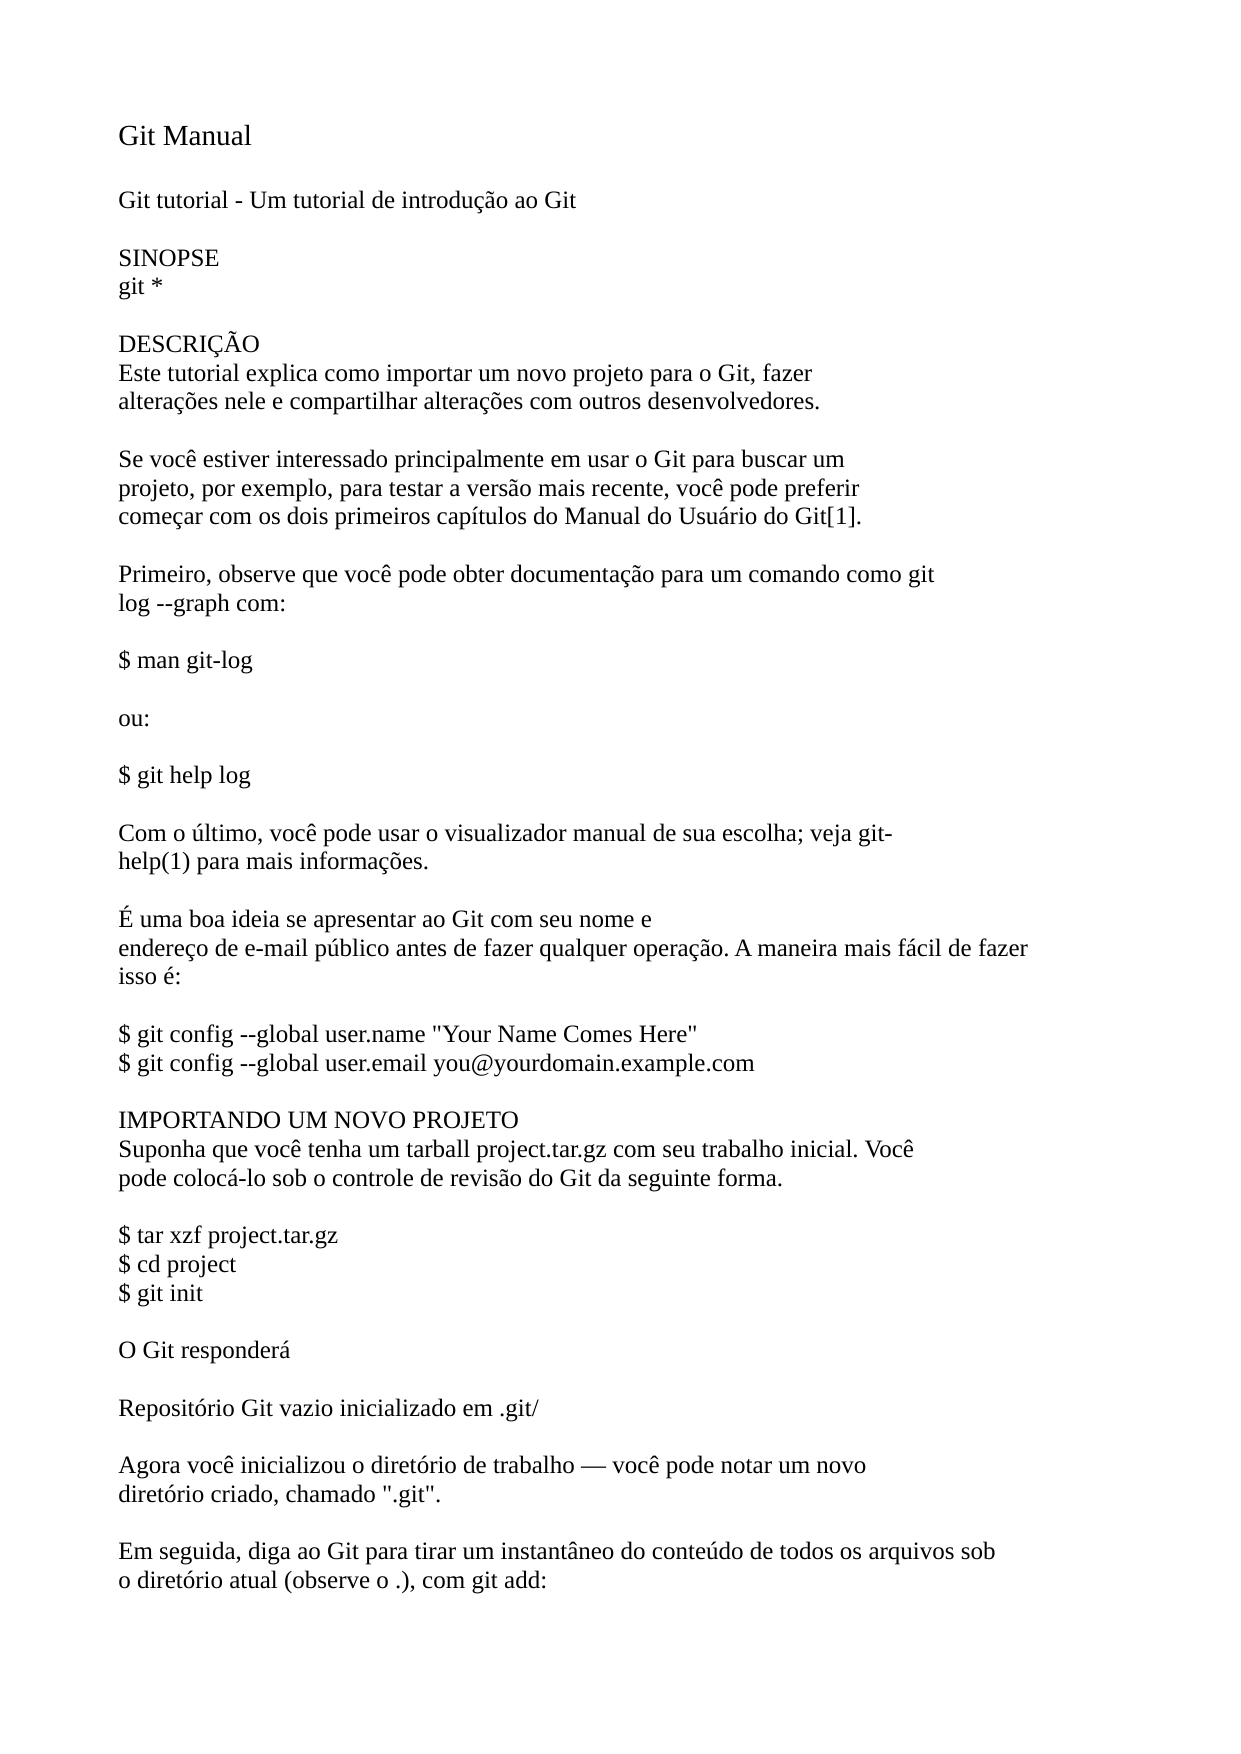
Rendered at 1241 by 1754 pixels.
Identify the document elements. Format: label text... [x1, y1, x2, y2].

text $ git config --global user.email you@yourdomain.example.com [118, 1048, 1122, 1076]
text ou: [118, 703, 1122, 731]
text O Git responderá [118, 1335, 1122, 1364]
text o diretório atual (observe o .), com git add: [118, 1565, 1122, 1594]
text começar com os dois primeiros capítulos do Manual do Usuário do Git[1]. [118, 501, 1122, 530]
text IMPORTANDO UM NOVO PROJETO [118, 1105, 1122, 1134]
text alterações nele e compartilhar alterações com outros desenvolvedores. [118, 386, 1122, 415]
text Se você estiver interessado principalmente em usar o Git para buscar um [118, 444, 1122, 473]
text Git tutorial - Um tutorial de introdução ao Git [118, 185, 1122, 214]
text $ man git-log [118, 645, 1122, 674]
text $ git config --global user.name "Your Name Comes Here" [118, 1019, 1122, 1048]
text Git Manual [118, 118, 1122, 152]
text DESCRIÇÃO [118, 329, 1122, 358]
text isso é: [118, 961, 1122, 990]
text log --graph com: [118, 588, 1122, 616]
text Este tutorial explica como importar um novo projeto para o Git, fazer [118, 358, 1122, 386]
text É uma boa ideia se apresentar ao Git com seu nome e [118, 904, 1122, 933]
text Em seguida, diga ao Git para tirar um instantâneo do conteúdo de todos os arquivos sob [118, 1536, 1122, 1565]
text projeto, por exemplo, para testar a versão mais recente, você pode preferir [118, 473, 1122, 501]
text $ cd project [118, 1249, 1122, 1278]
text help(1) para mais informações. [118, 846, 1122, 875]
text $ git init [118, 1278, 1122, 1306]
text Agora você inicializou o diretório de trabalho — você pode notar um novo [118, 1450, 1122, 1479]
text Suponha que você tenha um tarball project.tar.gz com seu trabalho inicial. Você [118, 1134, 1122, 1163]
text git * [118, 271, 1122, 300]
text endereço de e-mail público antes de fazer qualquer operação. A maneira mais fácil de fazer [118, 933, 1122, 961]
text $ tar xzf project.tar.gz [118, 1220, 1122, 1249]
text pode colocá-lo sob o controle de revisão do Git da seguinte forma. [118, 1163, 1122, 1191]
text $ git help log [118, 760, 1122, 789]
text Com o último, você pode usar o visualizador manual de sua escolha; veja git- [118, 818, 1122, 846]
text SINOPSE [118, 243, 1122, 271]
text diretório criado, chamado ".git". [118, 1479, 1122, 1508]
text Primeiro, observe que você pode obter documentação para um comando como git [118, 559, 1122, 588]
text Repositório Git vazio inicializado em .git/ [118, 1393, 1122, 1421]
